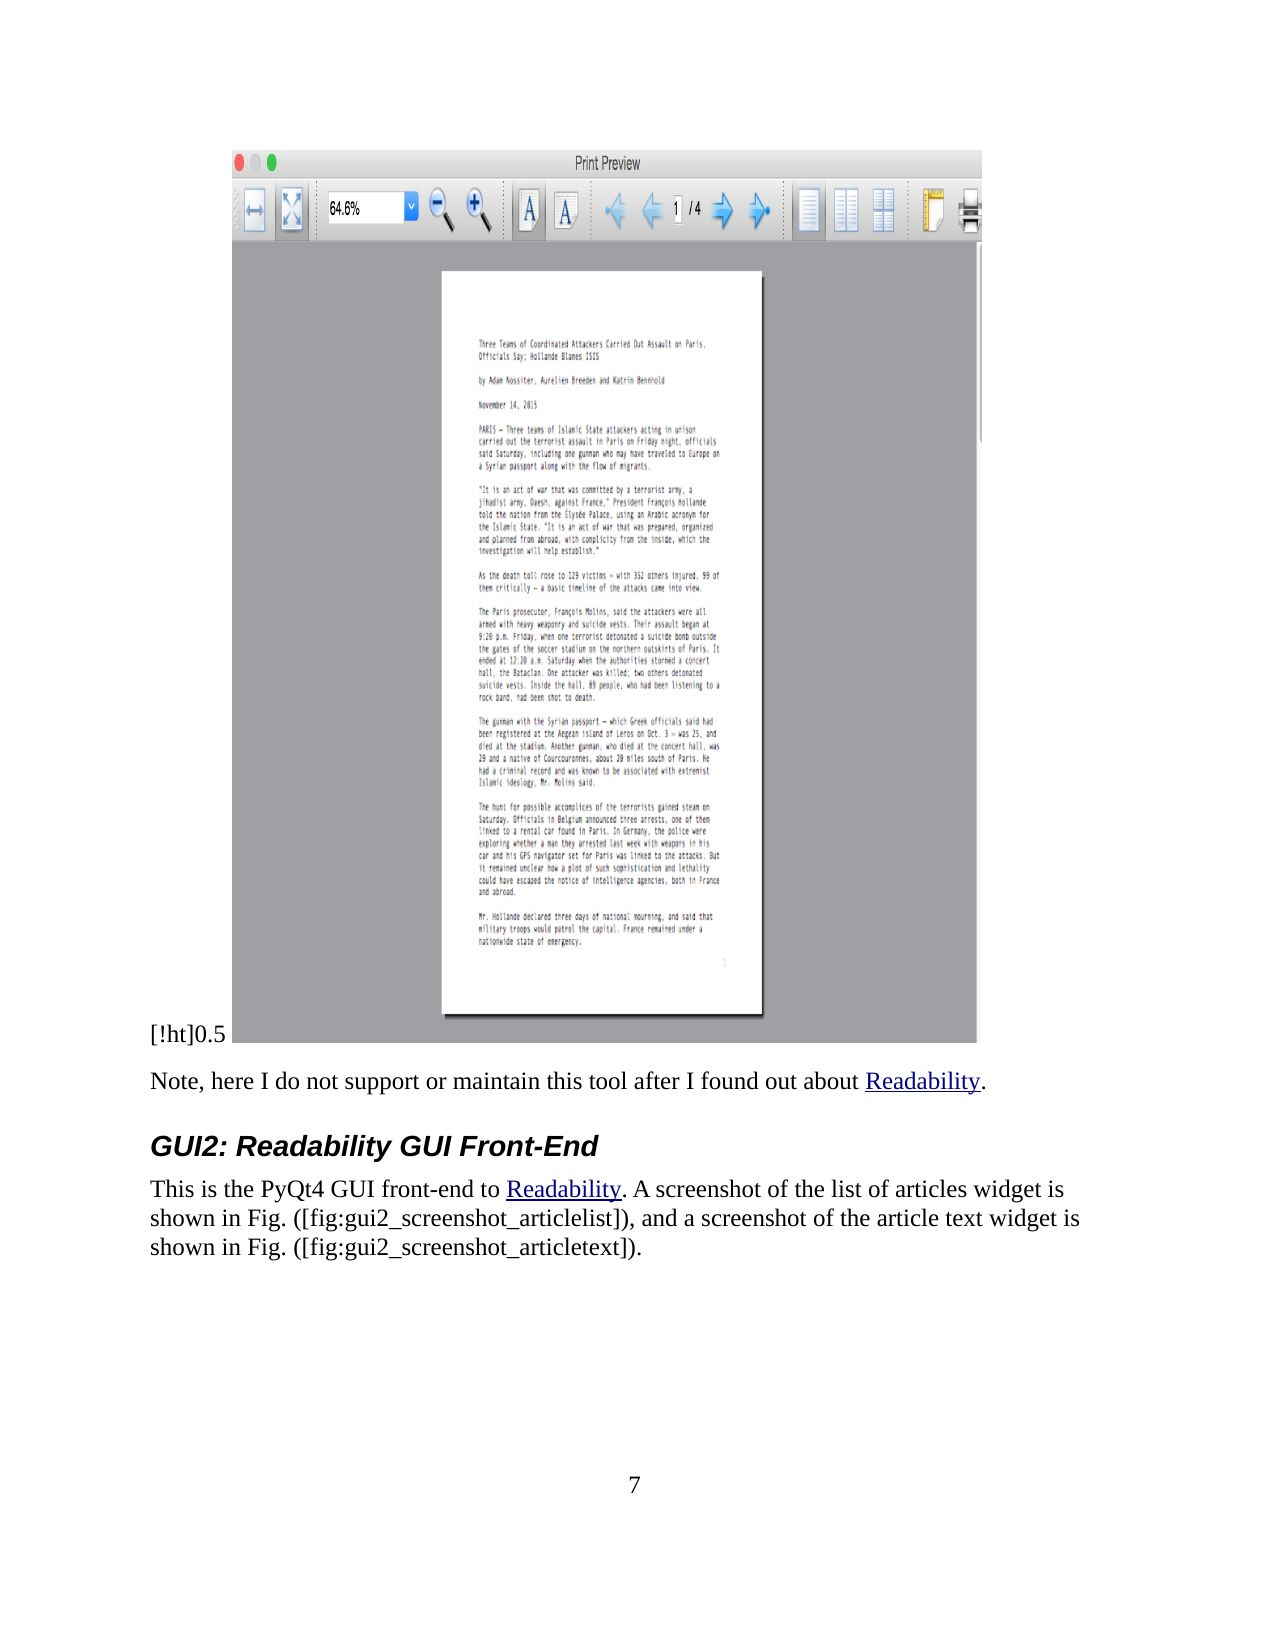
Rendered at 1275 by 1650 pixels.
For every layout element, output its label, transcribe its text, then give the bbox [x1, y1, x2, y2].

text Note, here I do not support or maintain this tool after I found out about Readability. [150, 1066, 1125, 1094]
text [!ht]0.5 [150, 150, 1125, 1048]
subtitle GUI2: Readability GUI Front-End [150, 1128, 1125, 1162]
picture [232, 150, 982, 1043]
text This is the PyQt4 GUI front-end to Readability. A screenshot of the list of articles widget is shown in Fig. ([fig:gui2_screenshot_articlelist]), and a screenshot of the article text widget is shown in Fig. ([fig:gui2_screenshot_articletext]). [150, 1174, 1125, 1261]
